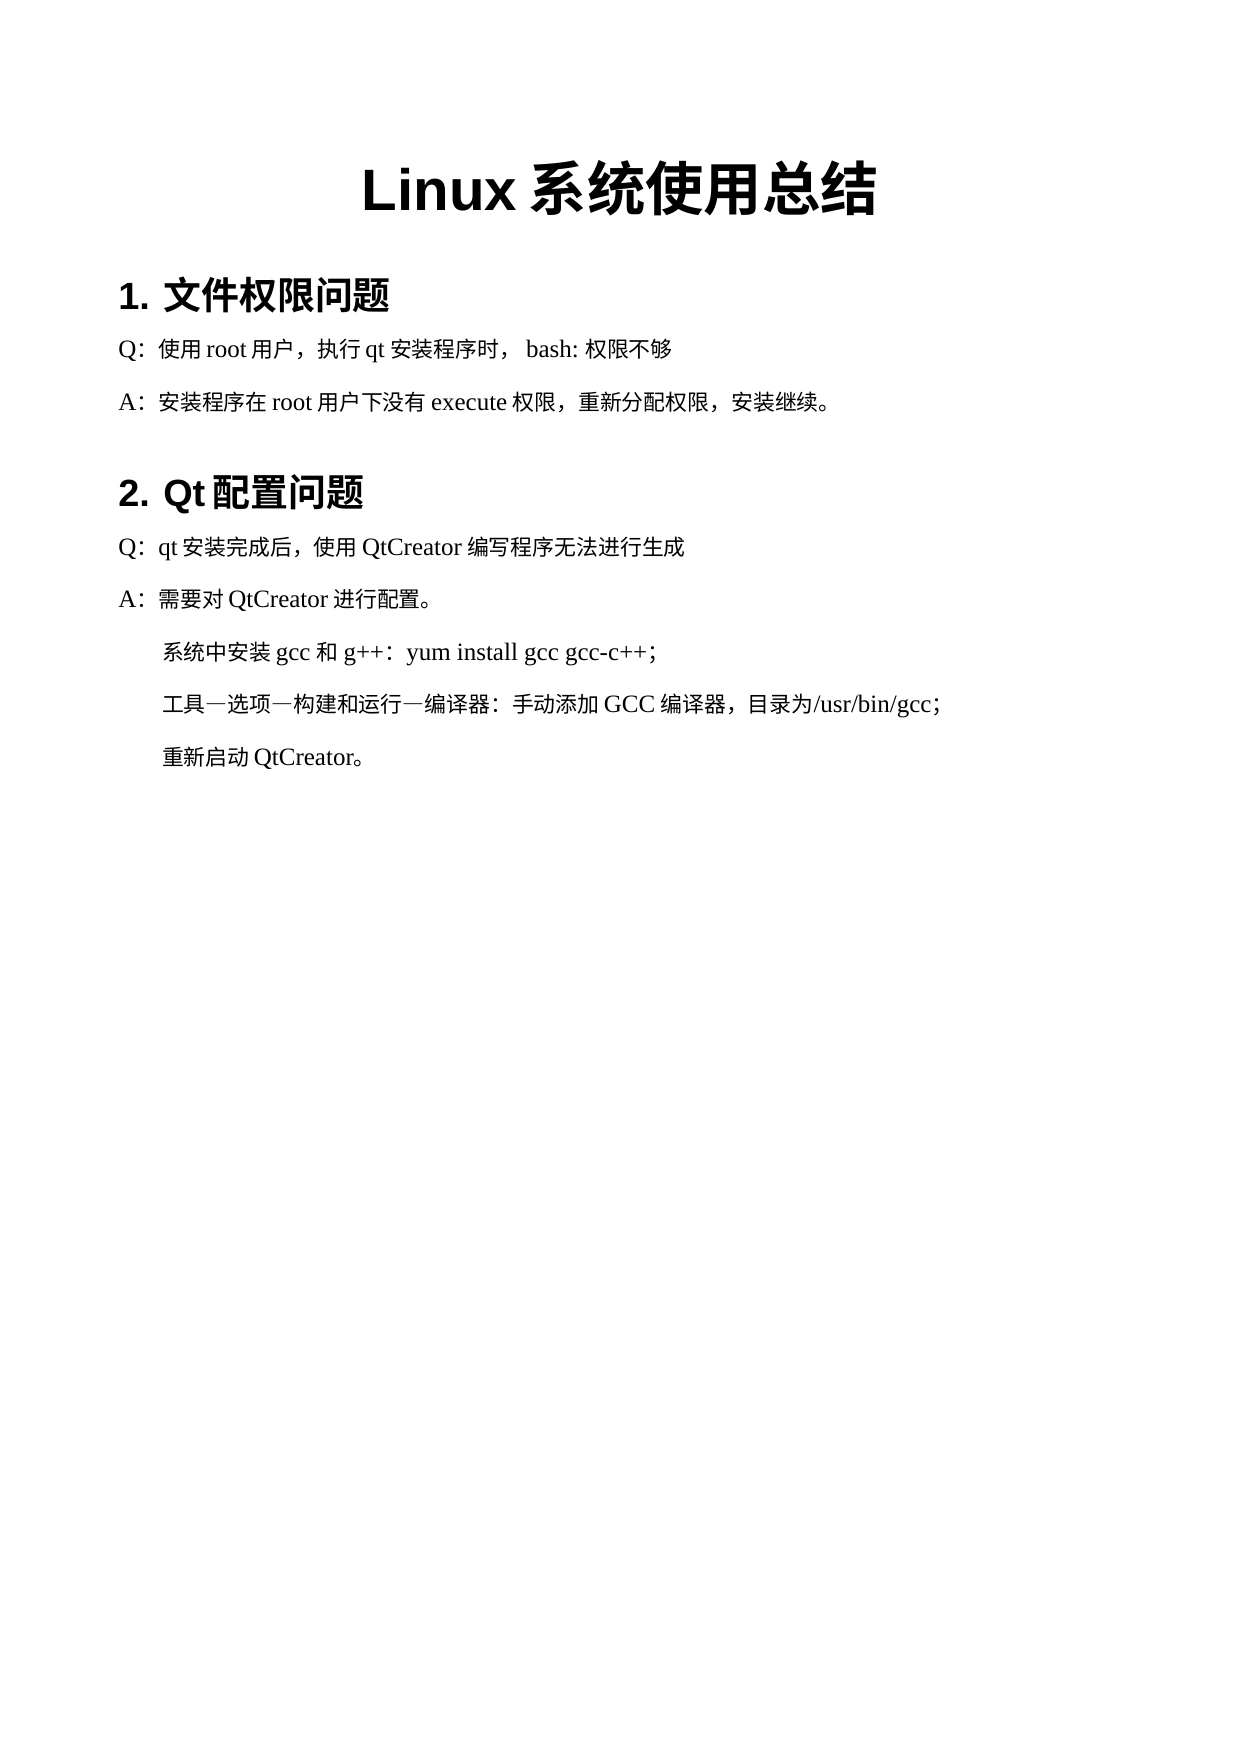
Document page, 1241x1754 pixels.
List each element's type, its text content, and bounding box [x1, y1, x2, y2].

text A：需要对QtCreator进行配置。 [118, 582, 1122, 614]
text A：安装程序在root用户下没有execute权限，重新分配权限，安装继续。 [118, 385, 1122, 417]
text Q：使用root用户，执行qt安装程序时， bash: 权限不够 [118, 332, 1122, 364]
subtitle 文件权限问题 [118, 265, 1122, 320]
title Linux系统使用总结 [118, 143, 1122, 228]
text Q：qt安装完成后，使用QtCreator编写程序无法进行生成 [118, 530, 1122, 562]
text 工具—选项—构建和运行—编译器：手动添加GCC编译器，目录为/usr/bin/gcc； [118, 687, 1122, 719]
subtitle Qt配置问题 [118, 462, 1122, 517]
text 系统中安装gcc 和 g++：yum install gcc gcc-c++； [118, 635, 1122, 667]
text 重新启动QtCreator。 [118, 740, 1122, 772]
